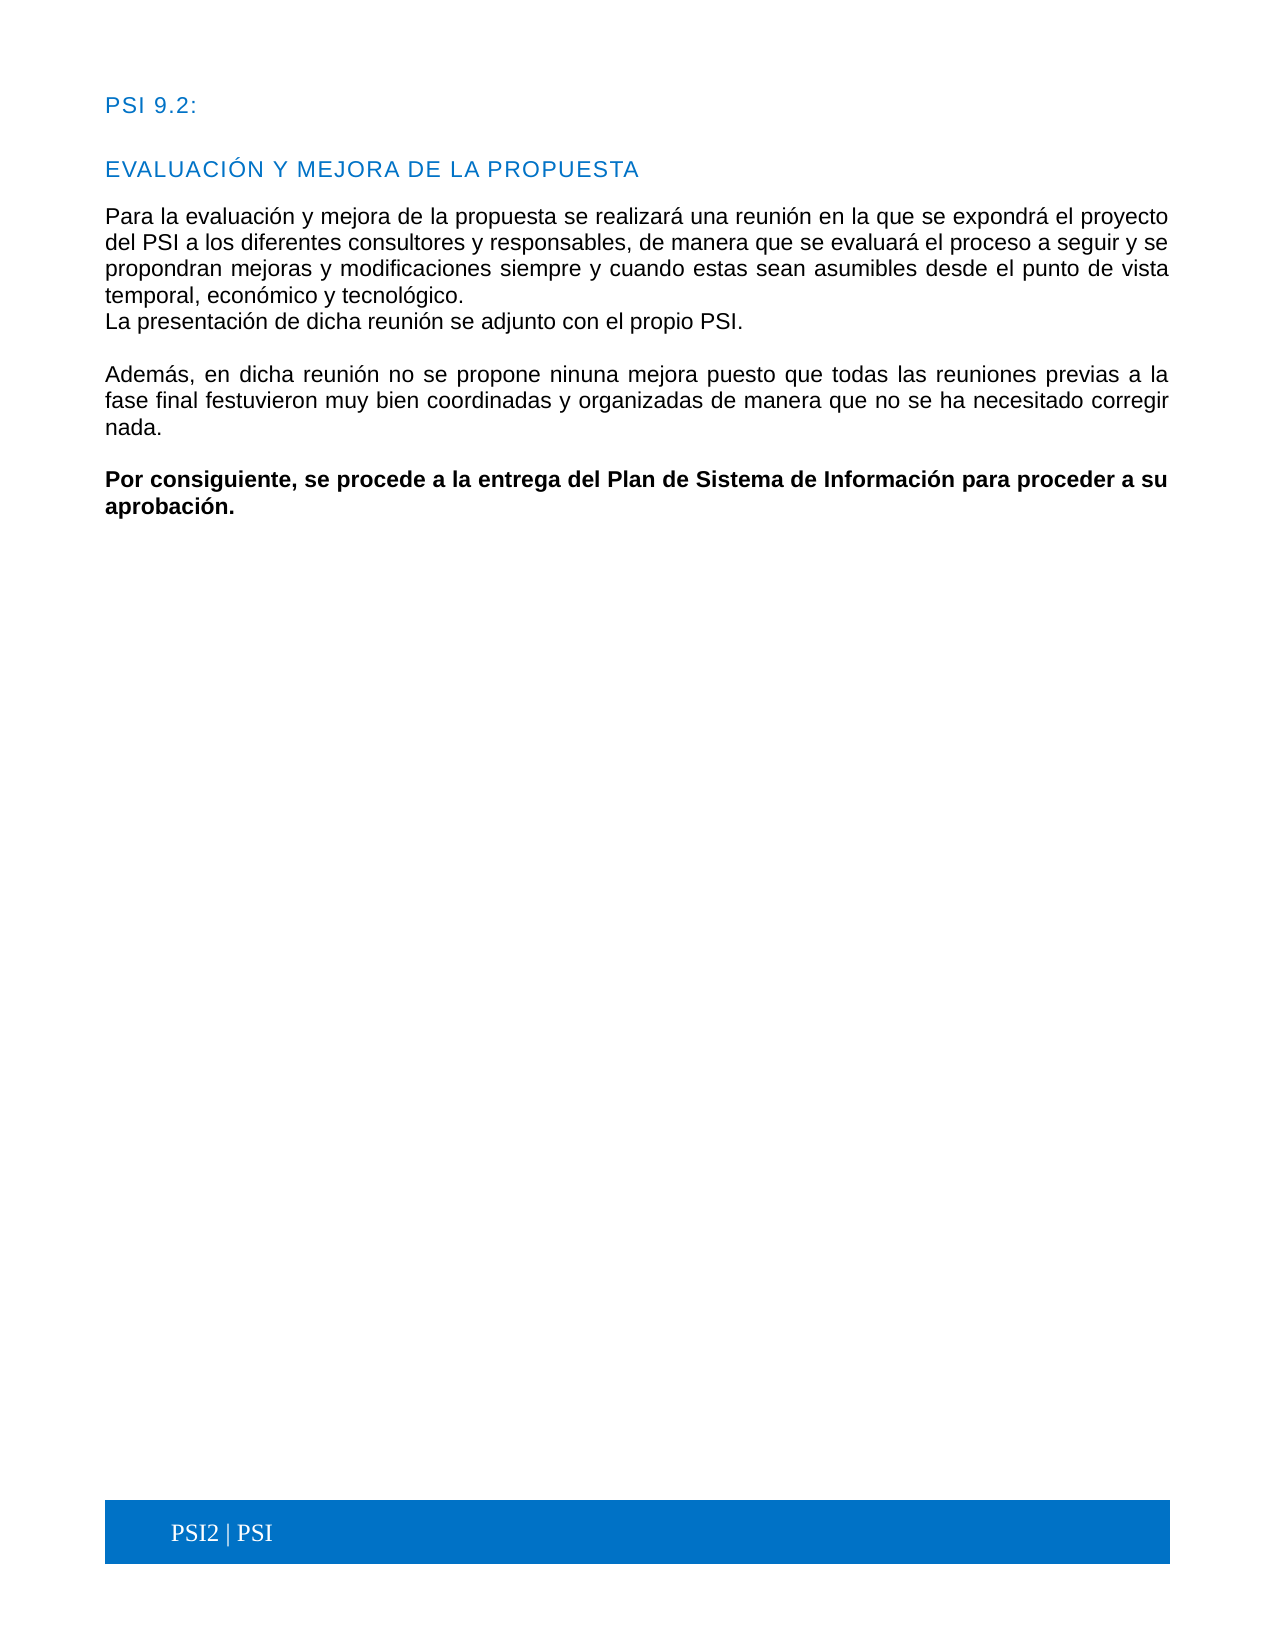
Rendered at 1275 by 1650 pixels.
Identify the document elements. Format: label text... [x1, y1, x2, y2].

subtitle Evaluación y mejora de la propuesta [105, 156, 1170, 182]
text La presentación de dicha reunión se adjunto con el propio PSI. [105, 308, 1170, 334]
text Además, en dicha reunión no se propone ninuna mejora puesto que todas las reuniones previas a la fase final festuvieron muy bien coordinadas y organizadas de manera que no se ha necesitado corregir nada. [105, 361, 1170, 440]
subtitle PSI 9.2: [105, 92, 1170, 118]
text Por consiguiente, se procede a la entrega del Plan de Sistema de Información para proceder a su aprobación. [105, 466, 1170, 519]
text Para la evaluación y mejora de la propuesta se realizará una reunión en la que se expondrá el proyecto del PSI a los diferentes consultores y responsables, de manera que se evaluará el proceso a seguir y se propondran mejoras y modificaciones siempre y cuando estas sean asumibles desde el punto de vista temporal, económico y tecnológico. [105, 203, 1170, 308]
